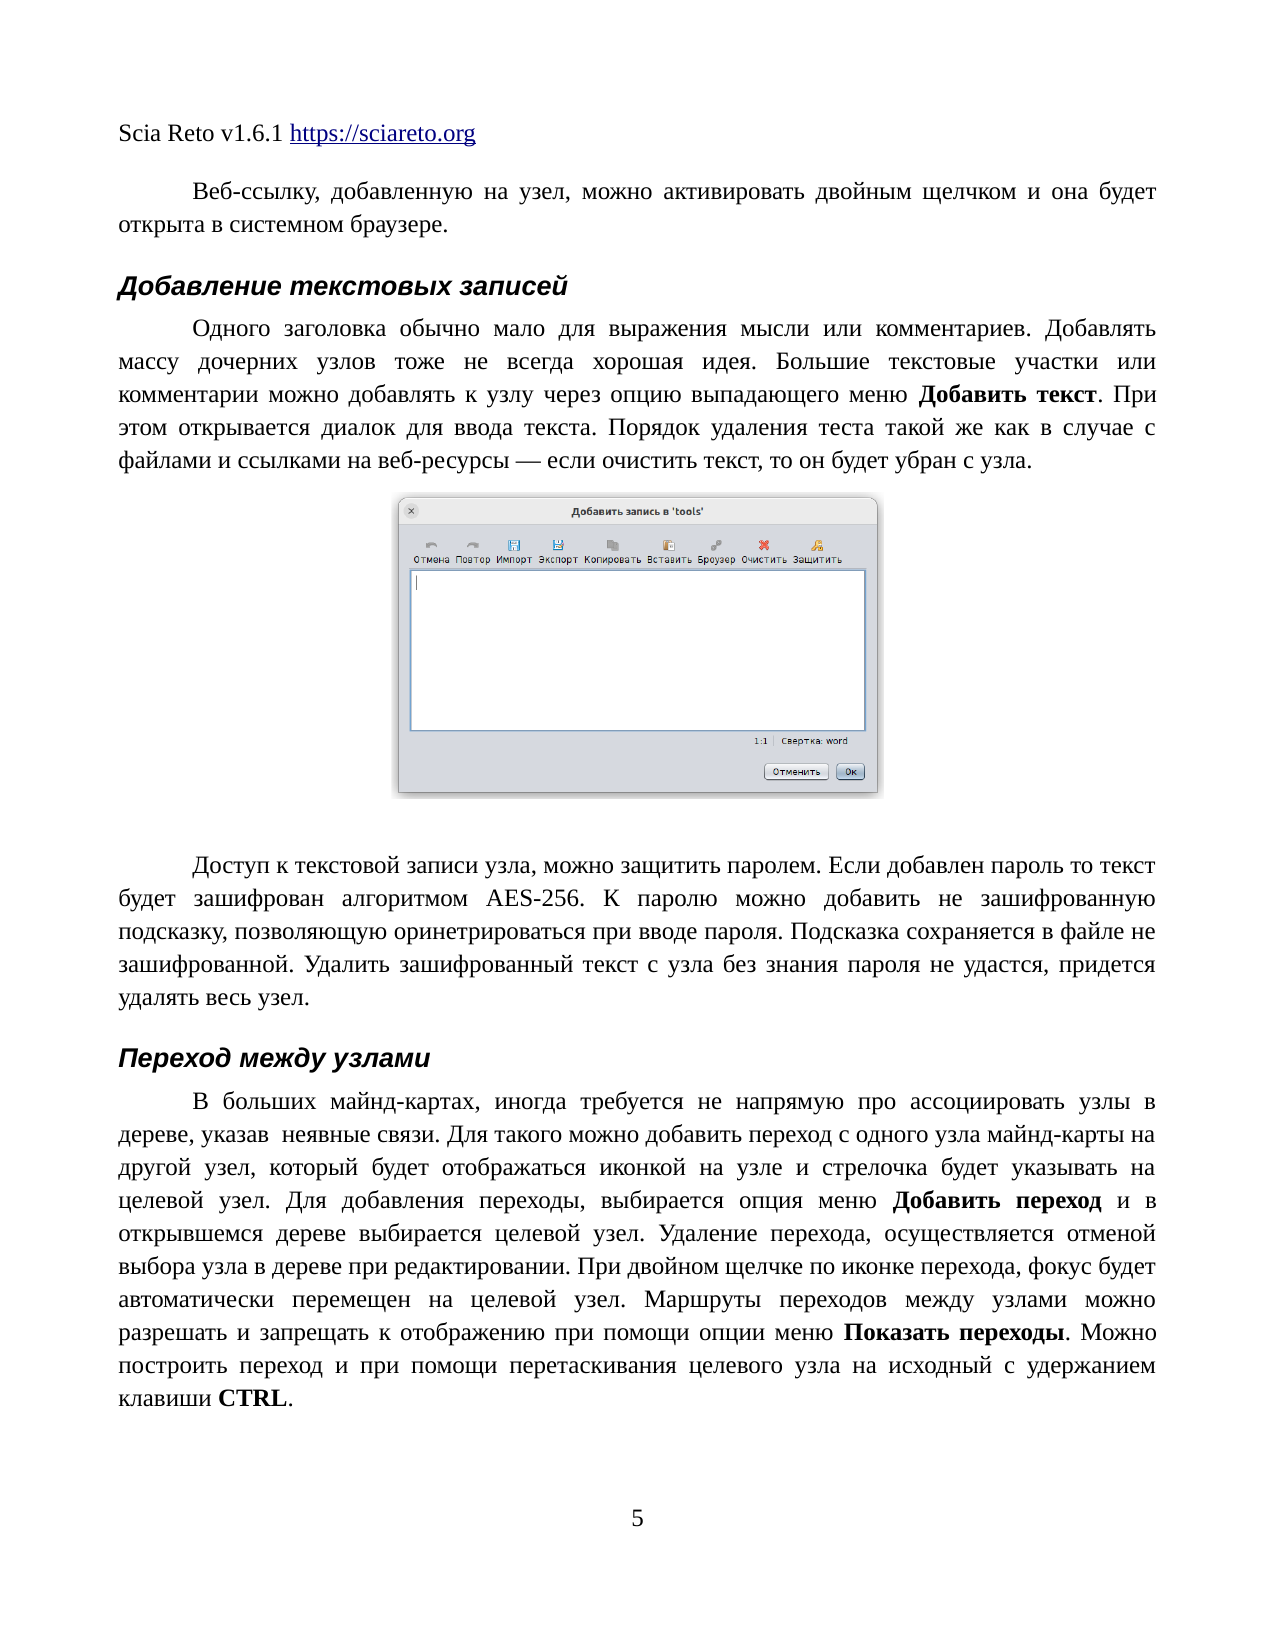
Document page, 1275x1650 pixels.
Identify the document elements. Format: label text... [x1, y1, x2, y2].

text Доступ к текстовой записи узла, можно защитить паролем. Если добавлен пароль то текст будет зашифрован алгоритмом AES-256. К паролю можно добавить не зашифрованную подсказку, позволяющую оринетрироваться при вводе пароля. Подсказка сохраняется в файле не зашифрованной. Удалить зашифрованный текст с узла без знания пароля не удастся, придется удалять весь узел. [118, 850, 1157, 1011]
text В больших майнд-картах, иногда требуется не напрямую про ассоциировать узлы в дереве, указав неявные связи. Для такого можно добавить переход с одного узла майнд-карты на другой узел, который будет отображаться иконкой на узле и стрелочка будет указывать на целевой узел. Для добавления переходы, выбирается опция меню Добавить переход и в открывшемся дереве выбирается целевой узел. Удаление перехода, осуществляется отменой выбора узла в дереве при редактировании. При двойном щелчке по иконке перехода, фокус будет автоматически перемещен на целевой узел. Маршруты переходов между узлами можно разрешать и запрещать к отображению при помощи опции меню Показать переходы. Можно построить переход и при помощи перетаскивания целевого узла на исходный с удержанием клавиши CTRL. [118, 1086, 1157, 1412]
text Одного заголовка обычно мало для выражения мысли или комментариев. Добавлять массу дочерних узлов тоже не всегда хорошая идея. Большие текстовые участки или комментарии можно добавлять к узлу через опцию выпадающего меню Добавить текст. При этом открывается диалок для ввода текста. Порядок удаления теста такой же как в случае с файлами и ссылками на веб-ресурсы — если очистить текст, то он будет убран с узла. [118, 313, 1157, 474]
subtitle Переход между узлами [118, 1042, 1157, 1074]
text Веб-ссылку, добавленную на узел, можно активировать двойным щелчком и она будет открыта в системном браузере. [118, 176, 1157, 238]
subtitle Добавление текстовых записей [118, 269, 1157, 301]
picture [391, 492, 884, 799]
